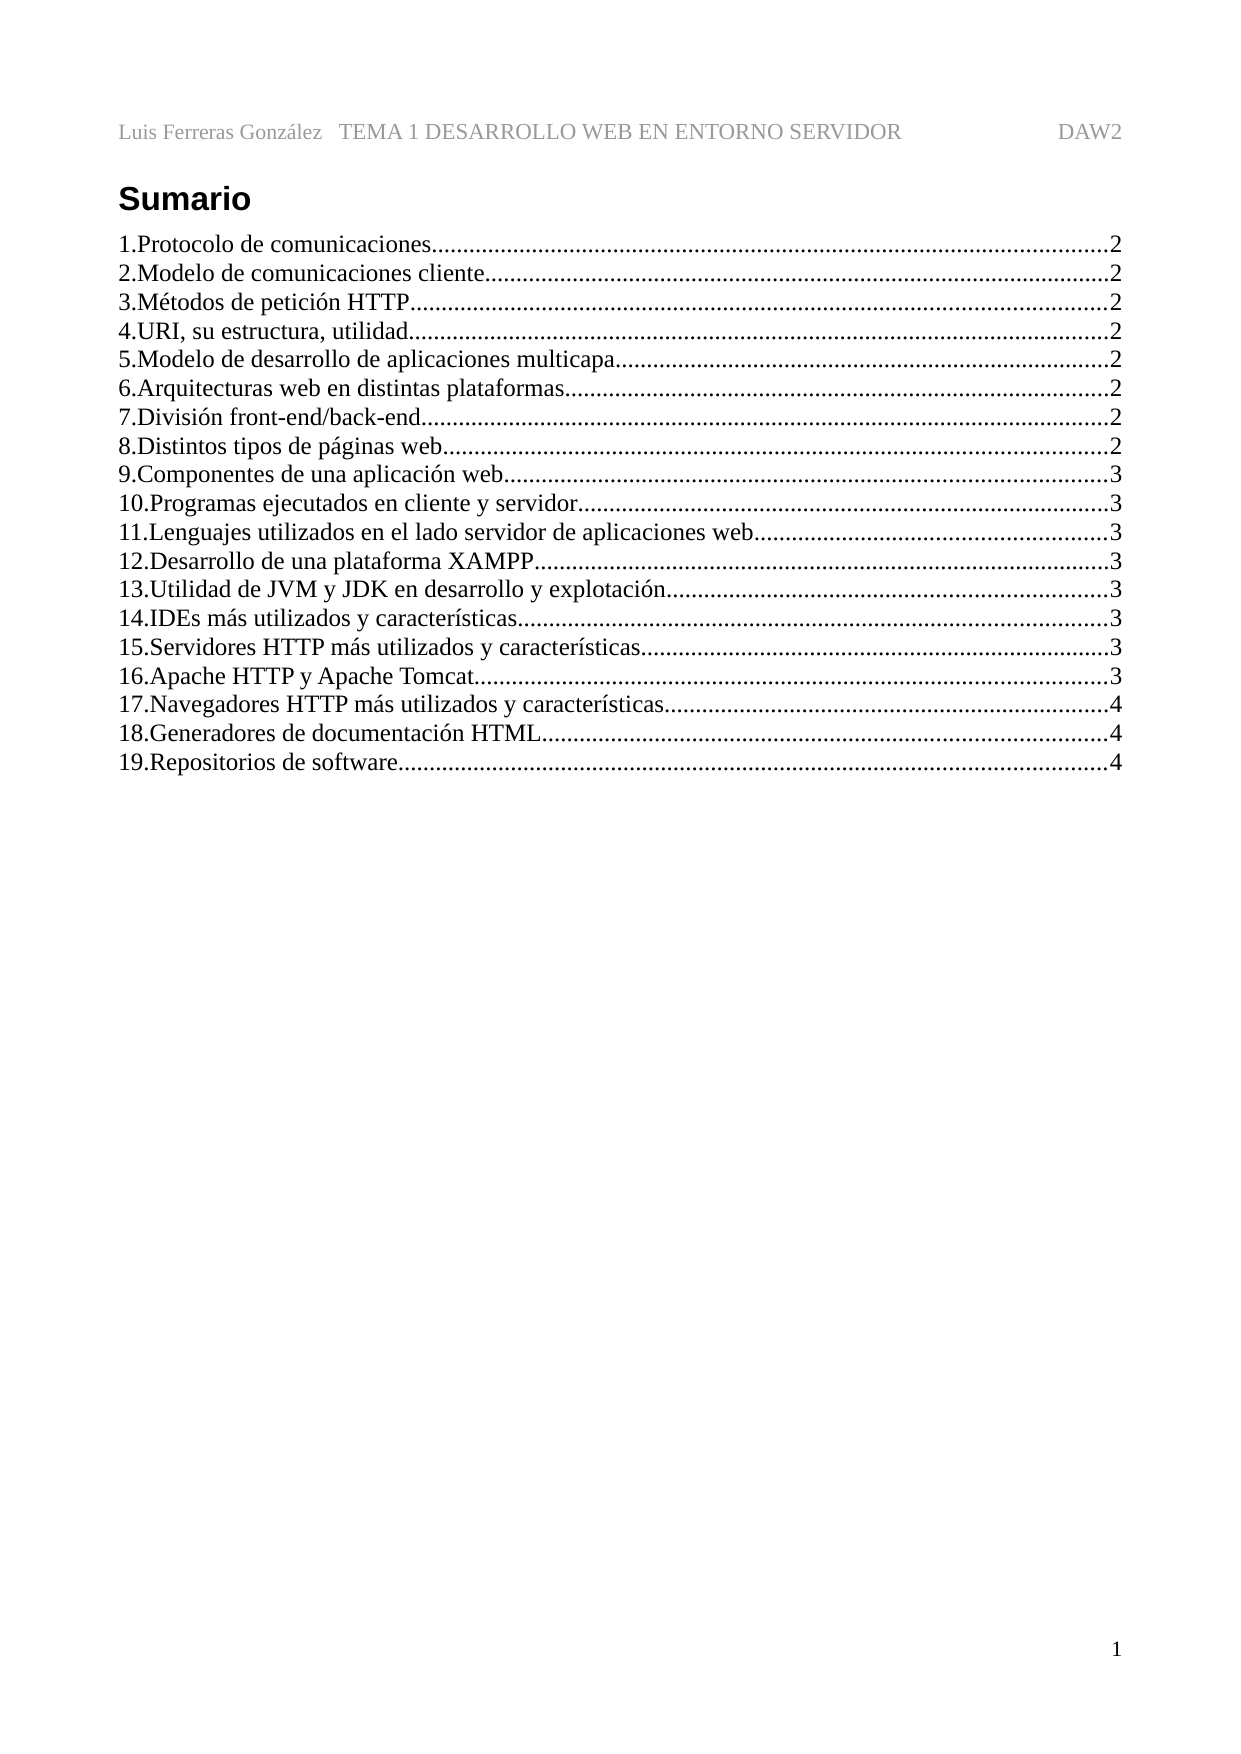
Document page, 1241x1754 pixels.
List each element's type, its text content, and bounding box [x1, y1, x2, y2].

text 5.Modelo de desarrollo de aplicaciones multicapa 2 [118, 344, 1122, 373]
text 18.Generadores de documentación HTML 4 [118, 718, 1122, 747]
text 4.URI, su estructura, utilidad 2 [118, 316, 1122, 344]
text 11.Lenguajes utilizados en el lado servidor de aplicaciones web 3 [118, 517, 1122, 546]
text 16.Apache HTTP y Apache Tomcat 3 [118, 661, 1122, 689]
text 6.Arquitecturas web en distintas plataformas 2 [118, 373, 1122, 402]
text 10.Programas ejecutados en cliente y servidor 3 [118, 488, 1122, 517]
text 14.IDEs más utilizados y características 3 [118, 603, 1122, 632]
text 12.Desarrollo de una plataforma XAMPP 3 [118, 546, 1122, 574]
text 3.Métodos de petición HTTP 2 [118, 287, 1122, 316]
text 13.Utilidad de JVM y JDK en desarrollo y explotación 3 [118, 574, 1122, 603]
text 15.Servidores HTTP más utilizados y características 3 [118, 632, 1122, 661]
text 9.Componentes de una aplicación web 3 [118, 459, 1122, 488]
text 2.Modelo de comunicaciones cliente 2 [118, 258, 1122, 287]
subtitle Sumario [118, 178, 1122, 217]
text 8.Distintos tipos de páginas web 2 [118, 431, 1122, 459]
text 1.Protocolo de comunicaciones 2 [118, 229, 1122, 258]
text 7.División front-end/back-end 2 [118, 402, 1122, 431]
text 17.Navegadores HTTP más utilizados y características 4 [118, 689, 1122, 718]
text 19.Repositorios de software 4 [118, 747, 1122, 776]
